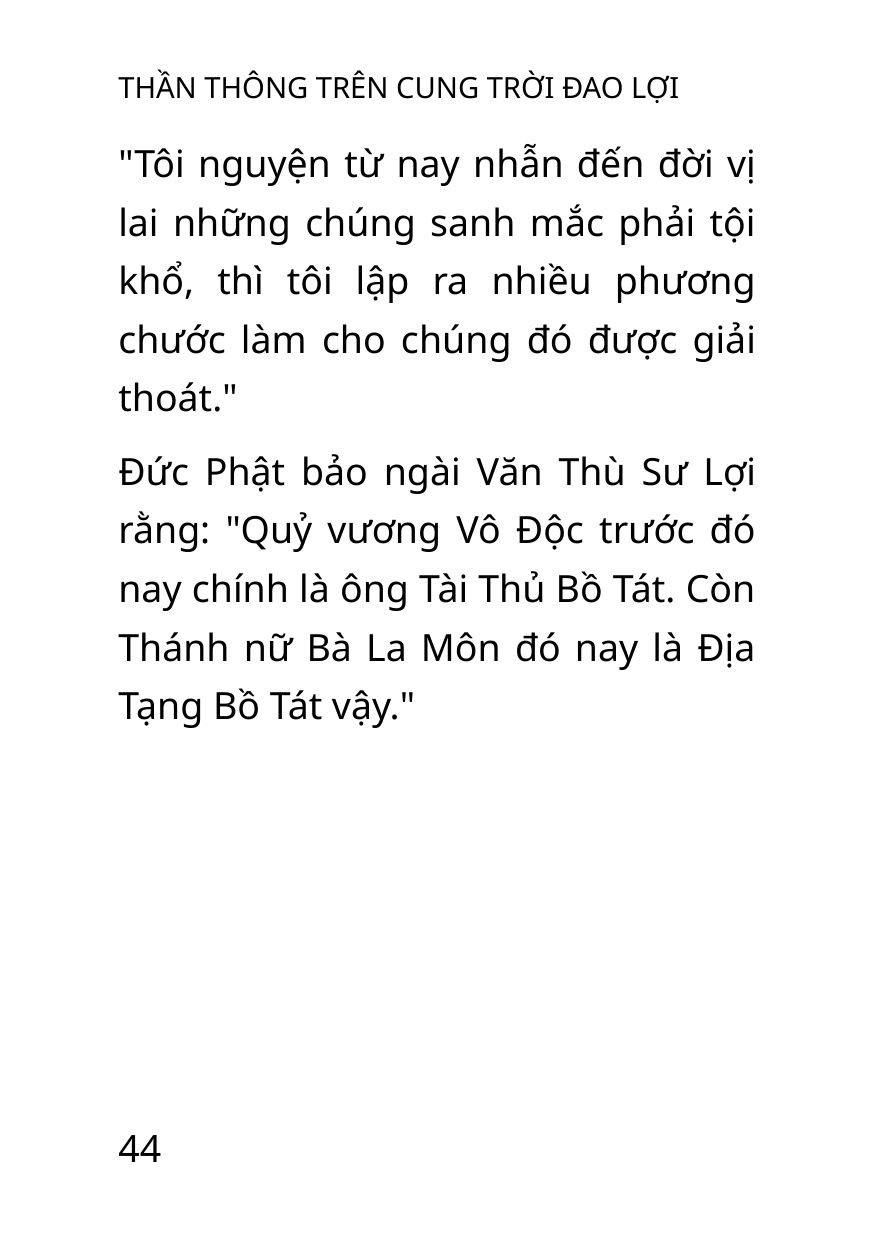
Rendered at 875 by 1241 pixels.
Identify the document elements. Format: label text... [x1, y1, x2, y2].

text "Tôi nguyện từ nay nhẫn đến đời vị lai những chúng sanh mắc phải tội khổ, thì tôi lập ra nhiều phương chước làm cho chúng đó được giải thoát." [118, 137, 756, 423]
text Đức Phật bảo ngài Văn Thù Sư Lợi rằng: "Quỷ vương Vô Độc trước đó nay chính là ông Tài Thủ Bồ Tát. Còn Thánh nữ Bà La Môn đó nay là Địa Tạng Bồ Tát vậy." [118, 445, 756, 731]
